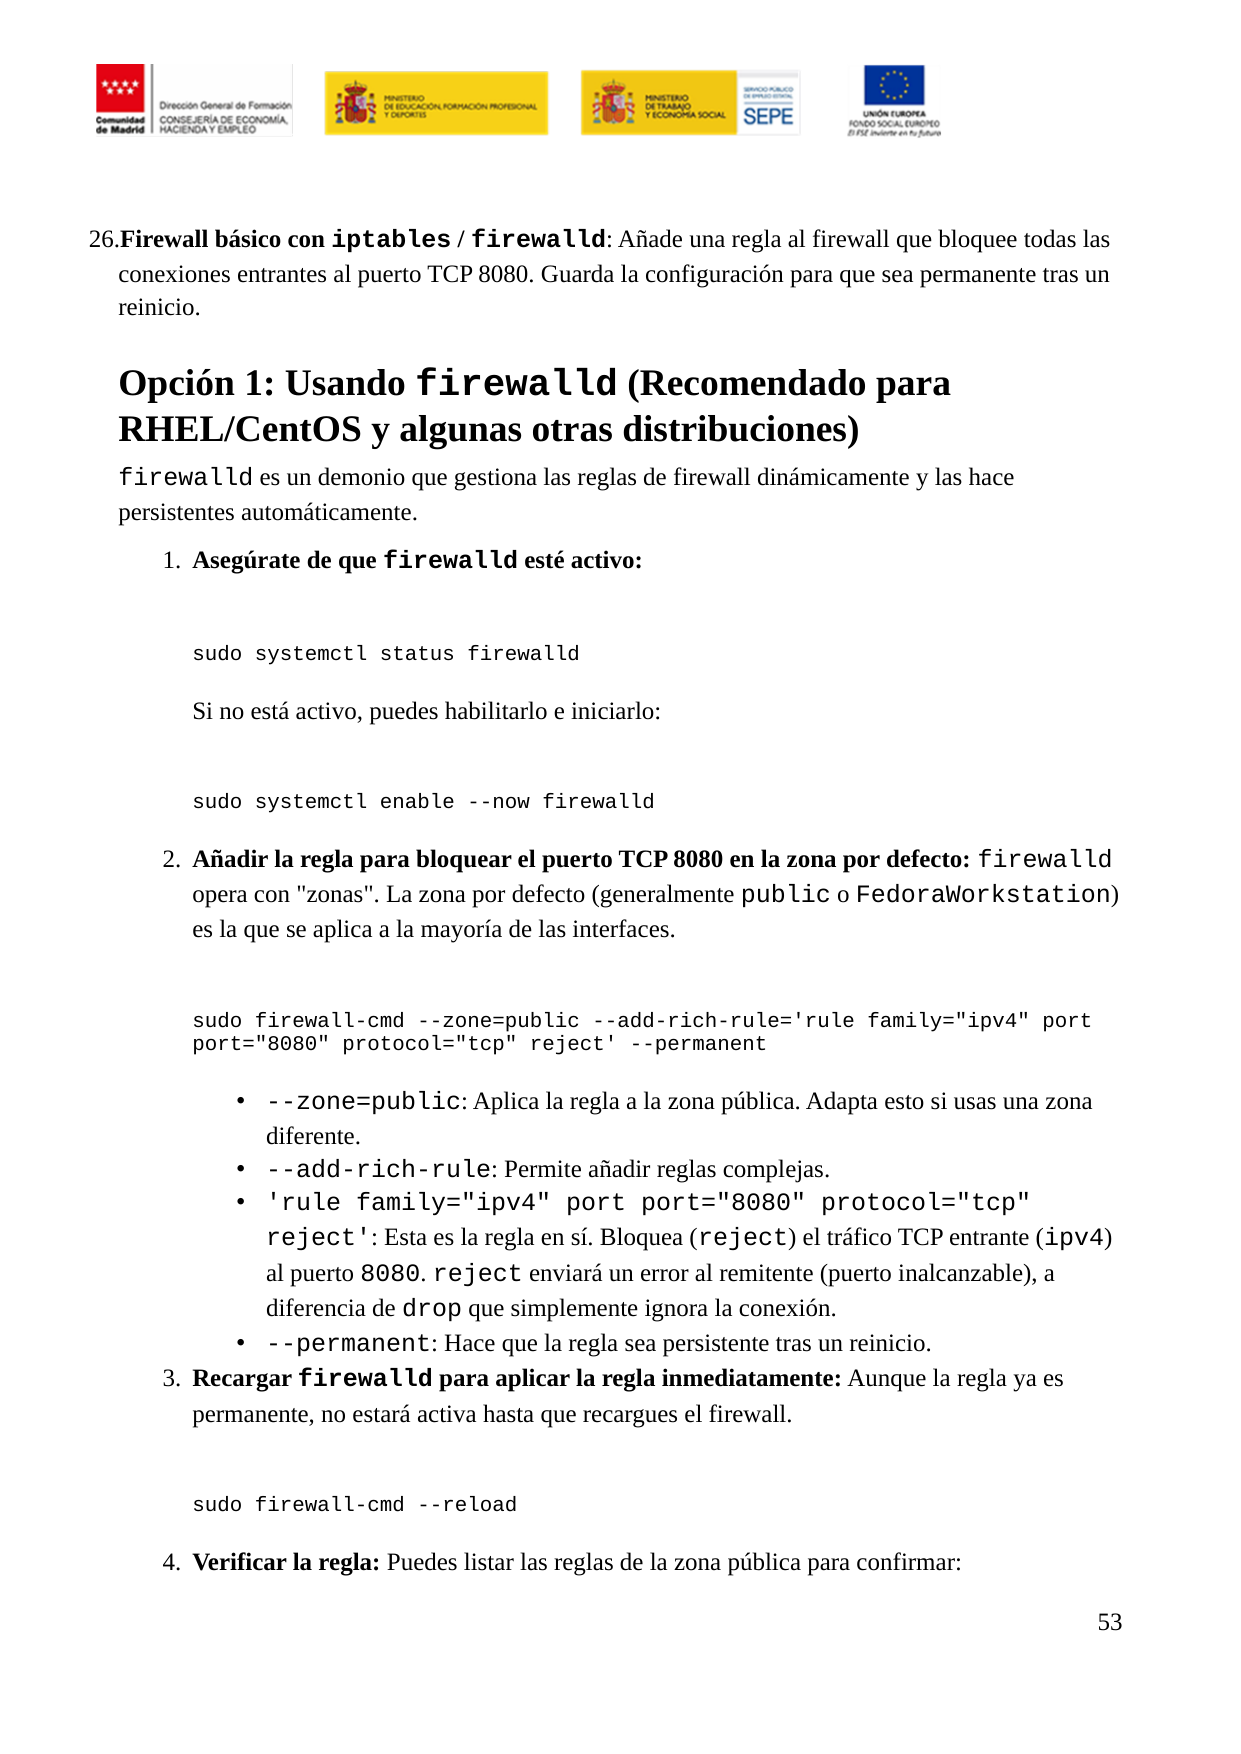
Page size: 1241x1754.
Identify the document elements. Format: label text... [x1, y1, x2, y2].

list sudo firewall-cmd --zone=public --add-rich-rule='rule family="ipv4" port port="8080" protocol="tcp" reject' --permanent [162, 1009, 1122, 1057]
list Si no está activo, puedes habilitarlo e iniciarlo: [162, 696, 1122, 724]
list Firewall básico con iptables / firewalld: Añade una regla al firewall que bloquee todas las conexiones entrantes al puerto TCP 8080. Guarda la configuración para que sea permanente tras un reinicio. [118, 224, 1122, 321]
list --add-rich-rule: Permite añadir reglas complejas. [236, 1154, 1122, 1185]
list Asegúrate de que firewalld esté activo: [162, 545, 1122, 576]
list --permanent: Hace que la regla sea persistente tras un reinicio. [236, 1328, 1122, 1359]
list Añadir la regla para bloquear el puerto TCP 8080 en la zona por defecto: firewalld opera con "zonas". La zona por defecto (generalmente public o FedoraWorkstation) es la que se aplica a la mayoría de las interfaces. [162, 844, 1122, 943]
list 'rule family="ipv4" port port="8080" protocol="tcp" reject': Esta es la regla en sí. Bloquea (reject) el tráfico TCP entrante (ipv4) al puerto 8080. reject enviará un error al remitente (puerto inalcanzable), a diferencia de drop que simplemente ignora la conexión. [236, 1190, 1122, 1323]
list sudo firewall-cmd --reload [162, 1494, 1122, 1517]
list Verificar la regla: Puedes listar las reglas de la zona pública para confirmar: [162, 1547, 1122, 1576]
list --zone=public: Aplica la regla a la zona pública. Adapta esto si usas una zona diferente. [236, 1086, 1122, 1150]
subtitle Opción 1: Usando firewalld (Recomendado para RHEL/CentOS y algunas otras distribuciones) [118, 361, 1122, 450]
text firewalld es un demonio que gestiona las reglas de firewall dinámicamente y las hace persistentes automáticamente. [118, 462, 1122, 526]
picture [96, 64, 942, 140]
list Recargar firewalld para aplicar la regla inmediatamente: Aunque la regla ya es permanente, no estará activa hasta que recargues el firewall. [162, 1363, 1122, 1427]
list sudo systemctl status firewalld [162, 643, 1122, 666]
list sudo systemctl enable --now firewalld [162, 791, 1122, 815]
